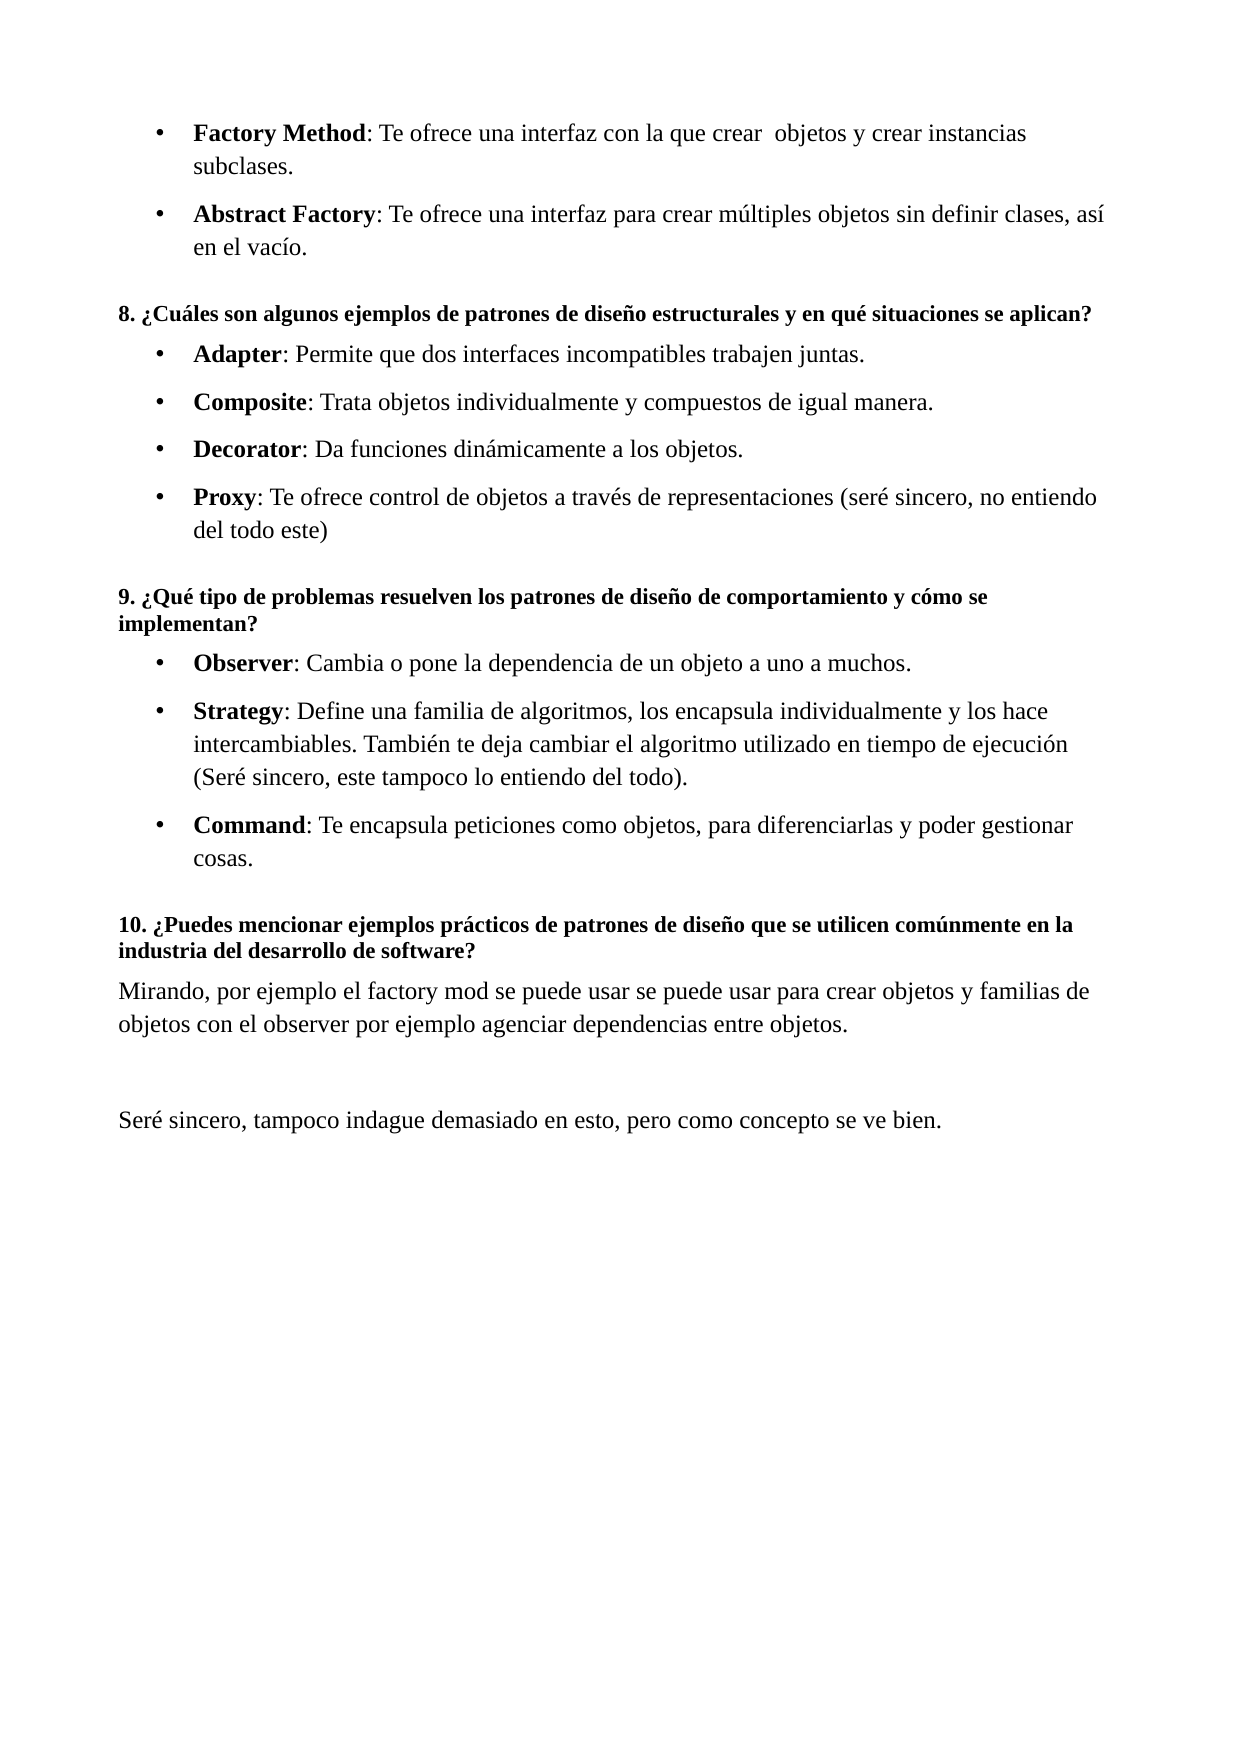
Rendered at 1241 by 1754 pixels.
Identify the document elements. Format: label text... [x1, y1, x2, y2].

list Command: Te encapsula peticiones como objetos, para diferenciarlas y poder gestionar cosas. [156, 810, 1122, 872]
subtitle 9. ¿Qué tipo de problemas resuelven los patrones de diseño de comportamiento y cómo se implementan? [118, 583, 1122, 636]
list Decorator: Da funciones dinámicamente a los objetos. [156, 434, 1122, 463]
list Strategy: Define una familia de algoritmos, los encapsula individualmente y los hace intercambiables. También te deja cambiar el algoritmo utilizado en tiempo de ejecución (Seré sincero, este tampoco lo entiendo del todo). [156, 696, 1122, 791]
list Abstract Factory: Te ofrece una interfaz para crear múltiples objetos sin definir clases, así en el vacío. [156, 199, 1122, 261]
list Composite: Trata objetos individualmente y compuestos de igual manera. [156, 387, 1122, 415]
text Seré sincero, tampoco indague demasiado en esto, pero como concepto se ve bien. [118, 1105, 1122, 1133]
list Adapter: Permite que dos interfaces incompatibles trabajen juntas. [156, 339, 1122, 368]
list Proxy: Te ofrece control de objetos a través de representaciones (seré sincero, no entiendo del todo este) [156, 482, 1122, 544]
subtitle 10. ¿Puedes mencionar ejemplos prácticos de patrones de diseño que se utilicen comúnmente en la industria del desarrollo de software? [118, 911, 1122, 964]
list Factory Method: Te ofrece una interfaz con la que crear objetos y crear instancias subclases. [156, 118, 1122, 180]
list Observer: Cambia o pone la dependencia de un objeto a uno a muchos. [156, 648, 1122, 677]
text Mirando, por ejemplo el factory mod se puede usar se puede usar para crear objetos y familias de objetos con el observer por ejemplo agenciar dependencias entre objetos. [118, 976, 1122, 1038]
subtitle 8. ¿Cuáles son algunos ejemplos de patrones de diseño estructurales y en qué situaciones se aplican? [118, 300, 1122, 327]
